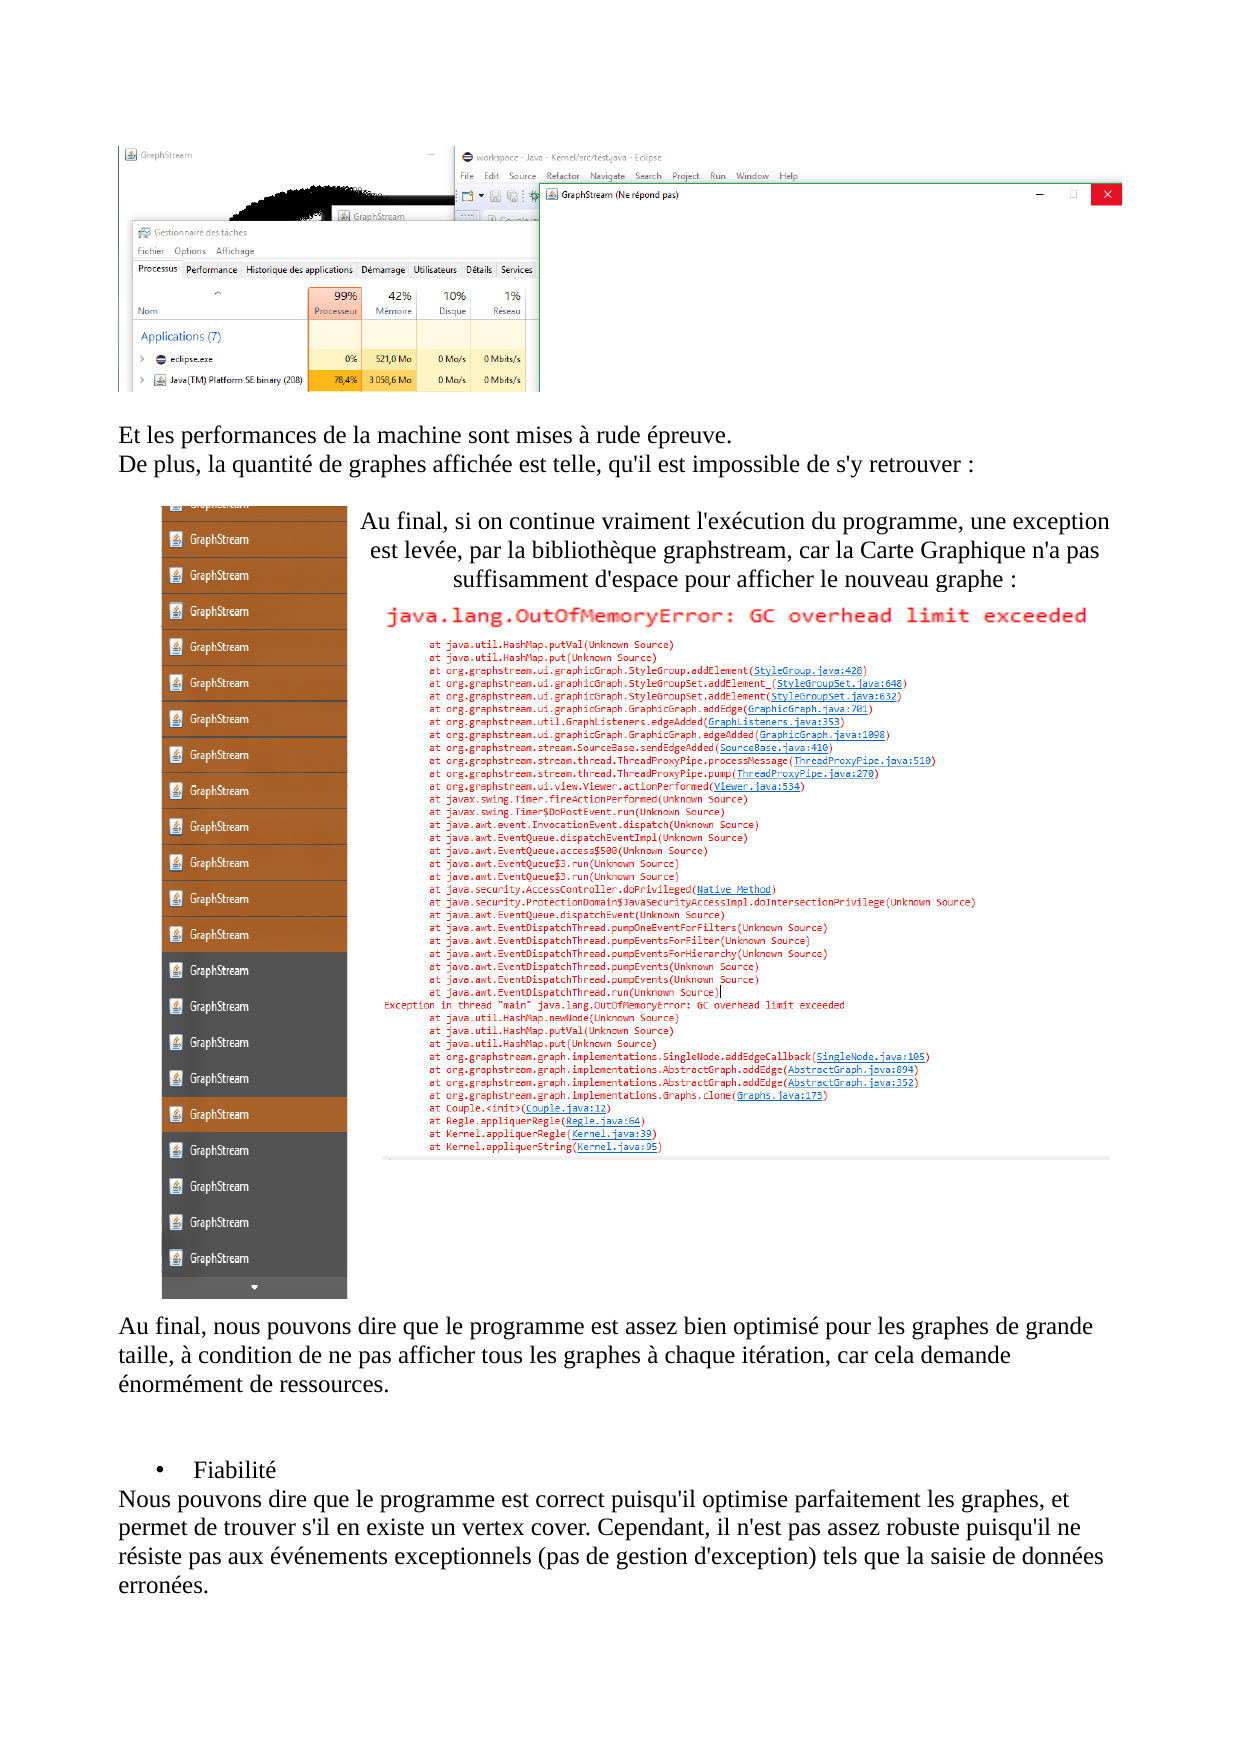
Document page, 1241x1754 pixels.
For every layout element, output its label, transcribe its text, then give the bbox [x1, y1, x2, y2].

picture [381, 592, 1110, 1160]
text Au final, si on continue vraiment l'exécution du programme, une exception est levée, par la bibliothèque graphstream, car la Carte Graphique n'a pas suffisamment d'espace pour afficher le nouveau graphe : [348, 506, 1122, 592]
list Fiabilité [156, 1455, 1122, 1484]
text De plus, la quantité de graphes affichée est telle, qu'il est impossible de s'y retrouver : [118, 449, 1122, 477]
text Au final, nous pouvons dire que le programme est assez bien optimisé pour les graphes de grande taille, à condition de ne pas afficher tous les graphes à chaque itération, car cela demande énormément de ressources. [118, 1311, 1122, 1397]
picture [118, 146, 1123, 392]
text Nous pouvons dire que le programme est correct puisqu'il optimise parfaitement les graphes, et permet de trouver s'il en existe un vertex cover. Cependant, il n'est pas assez robuste puisqu'il ne résiste pas aux événements exceptionnels (pas de gestion d'exception) tels que la saisie de données erronées. [118, 1484, 1122, 1599]
text Et les performances de la machine sont mises à rude épreuve. [118, 420, 1122, 449]
picture [161, 506, 348, 1299]
